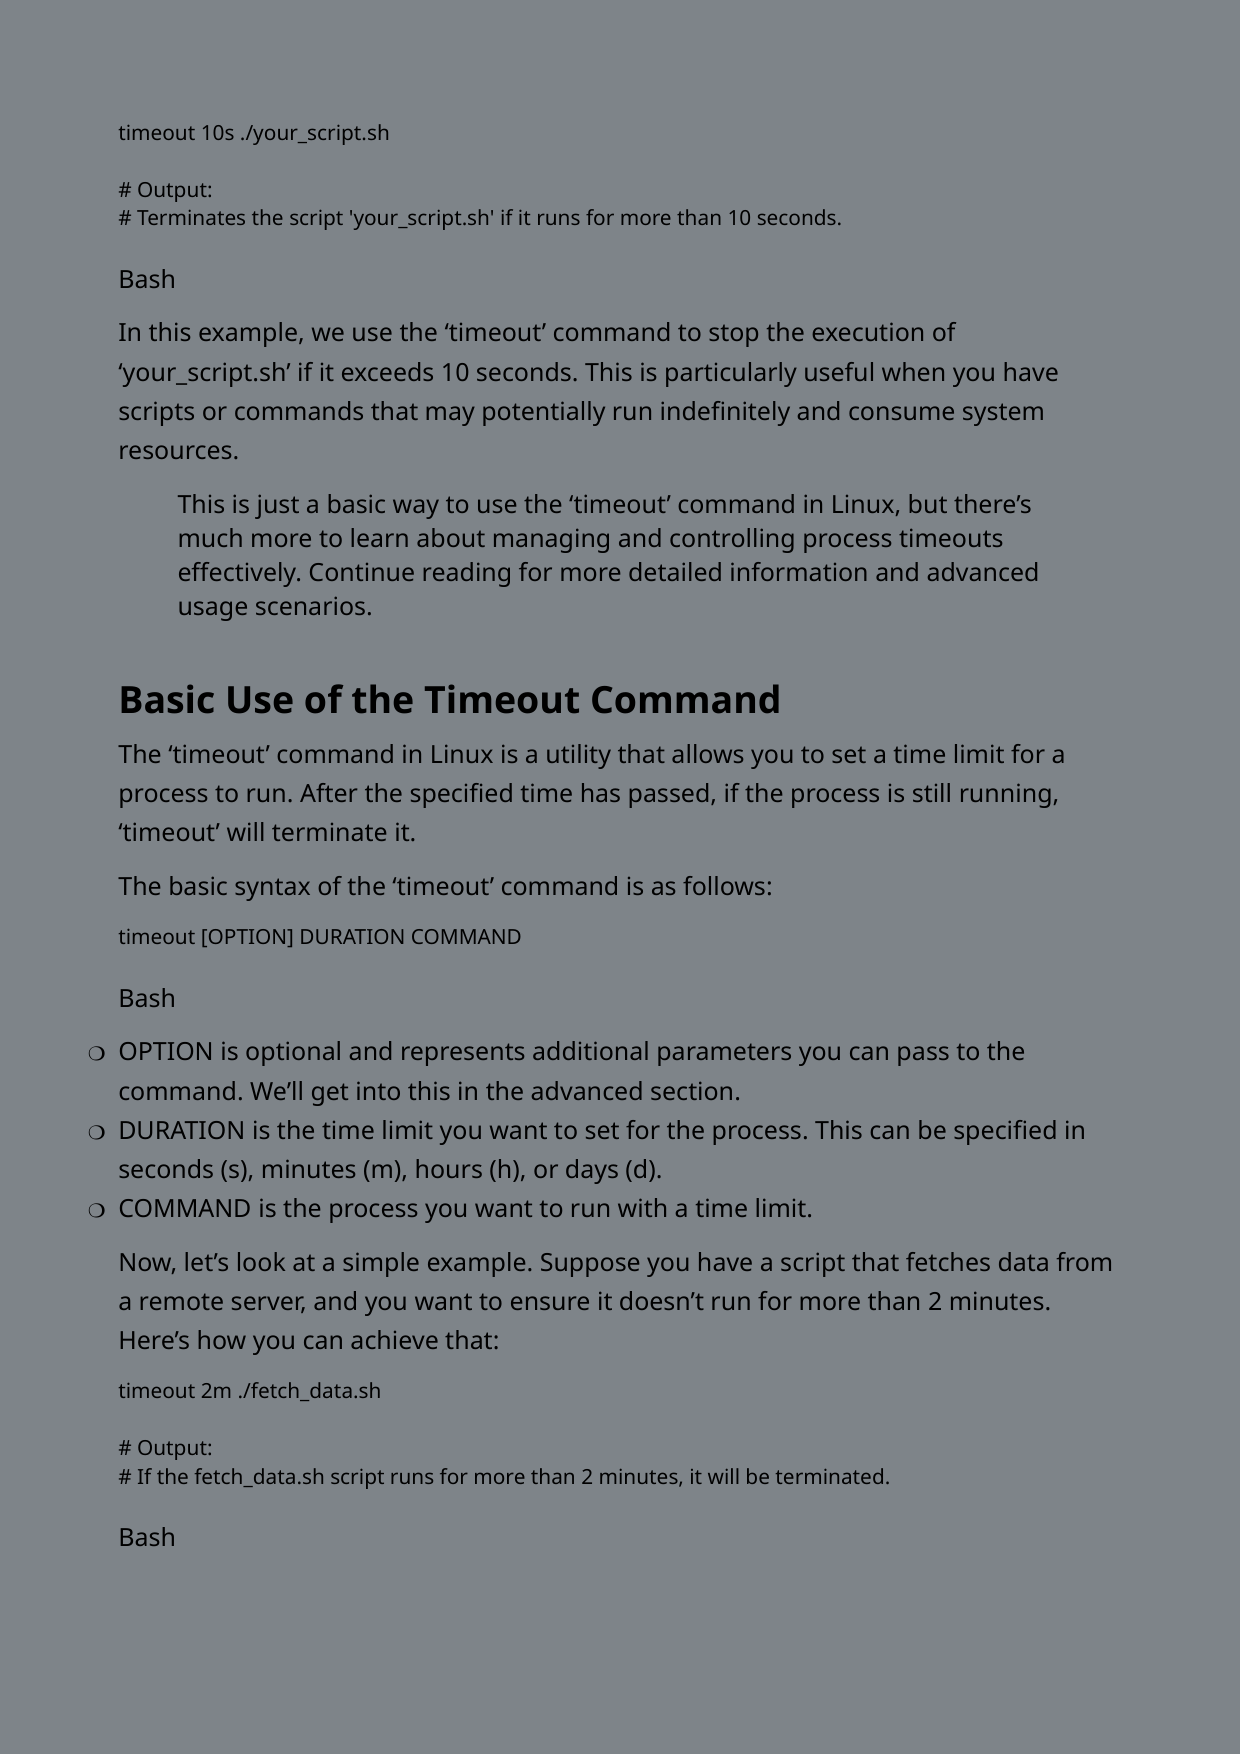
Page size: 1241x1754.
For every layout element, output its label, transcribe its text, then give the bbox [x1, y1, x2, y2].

text timeout 10s ./your_script.sh [118, 118, 1122, 147]
text # Output: [118, 175, 1122, 203]
text This is just a basic way to use the ‘timeout’ command in Linux, but there’s much more to learn about managing and controlling process timeouts effectively. Continue reading for more detailed information and advanced usage scenarios. [177, 486, 1063, 623]
text Bash [118, 1520, 1122, 1554]
list DURATION is the time limit you want to set for the process. This can be specified in seconds (s), minutes (m), hours (h), or days (d). [118, 1112, 1122, 1186]
text # Terminates the script 'your_script.sh' if it runs for more than 10 seconds. [118, 203, 1122, 232]
text In this example, we use the ‘timeout’ command to stop the execution of ‘your_script.sh’ if it exceeds 10 seconds. This is particularly useful when you have scripts or commands that may potentially run indefinitely and consume system resources. [118, 315, 1122, 467]
text The basic syntax of the ‘timeout’ command is as follows: [118, 868, 1122, 903]
subtitle Basic Use of the Timeout Command [118, 673, 1122, 724]
text Now, let’s look at a simple example. Suppose you have a script that fetches data from a remote server, and you want to ensure it doesn’t run for more than 2 minutes. Here’s how you can achieve that: [118, 1244, 1122, 1357]
text timeout [OPTION] DURATION COMMAND [118, 922, 1122, 951]
text # Output: [118, 1433, 1122, 1462]
text The ‘timeout’ command in Linux is a utility that allows you to set a time limit for a process to run. After the specified time has passed, if the process is still running, ‘timeout’ will terminate it. [118, 736, 1122, 849]
text Bash [118, 261, 1122, 295]
text timeout 2m ./fetch_data.sh [118, 1376, 1122, 1405]
text Bash [118, 980, 1122, 1014]
list OPTION is optional and represents additional parameters you can pass to the command. We’ll get into this in the advanced section. [118, 1034, 1122, 1107]
text # If the fetch_data.sh script runs for more than 2 minutes, it will be terminated. [118, 1462, 1122, 1490]
list COMMAND is the process you want to run with a time limit. [118, 1191, 1122, 1225]
